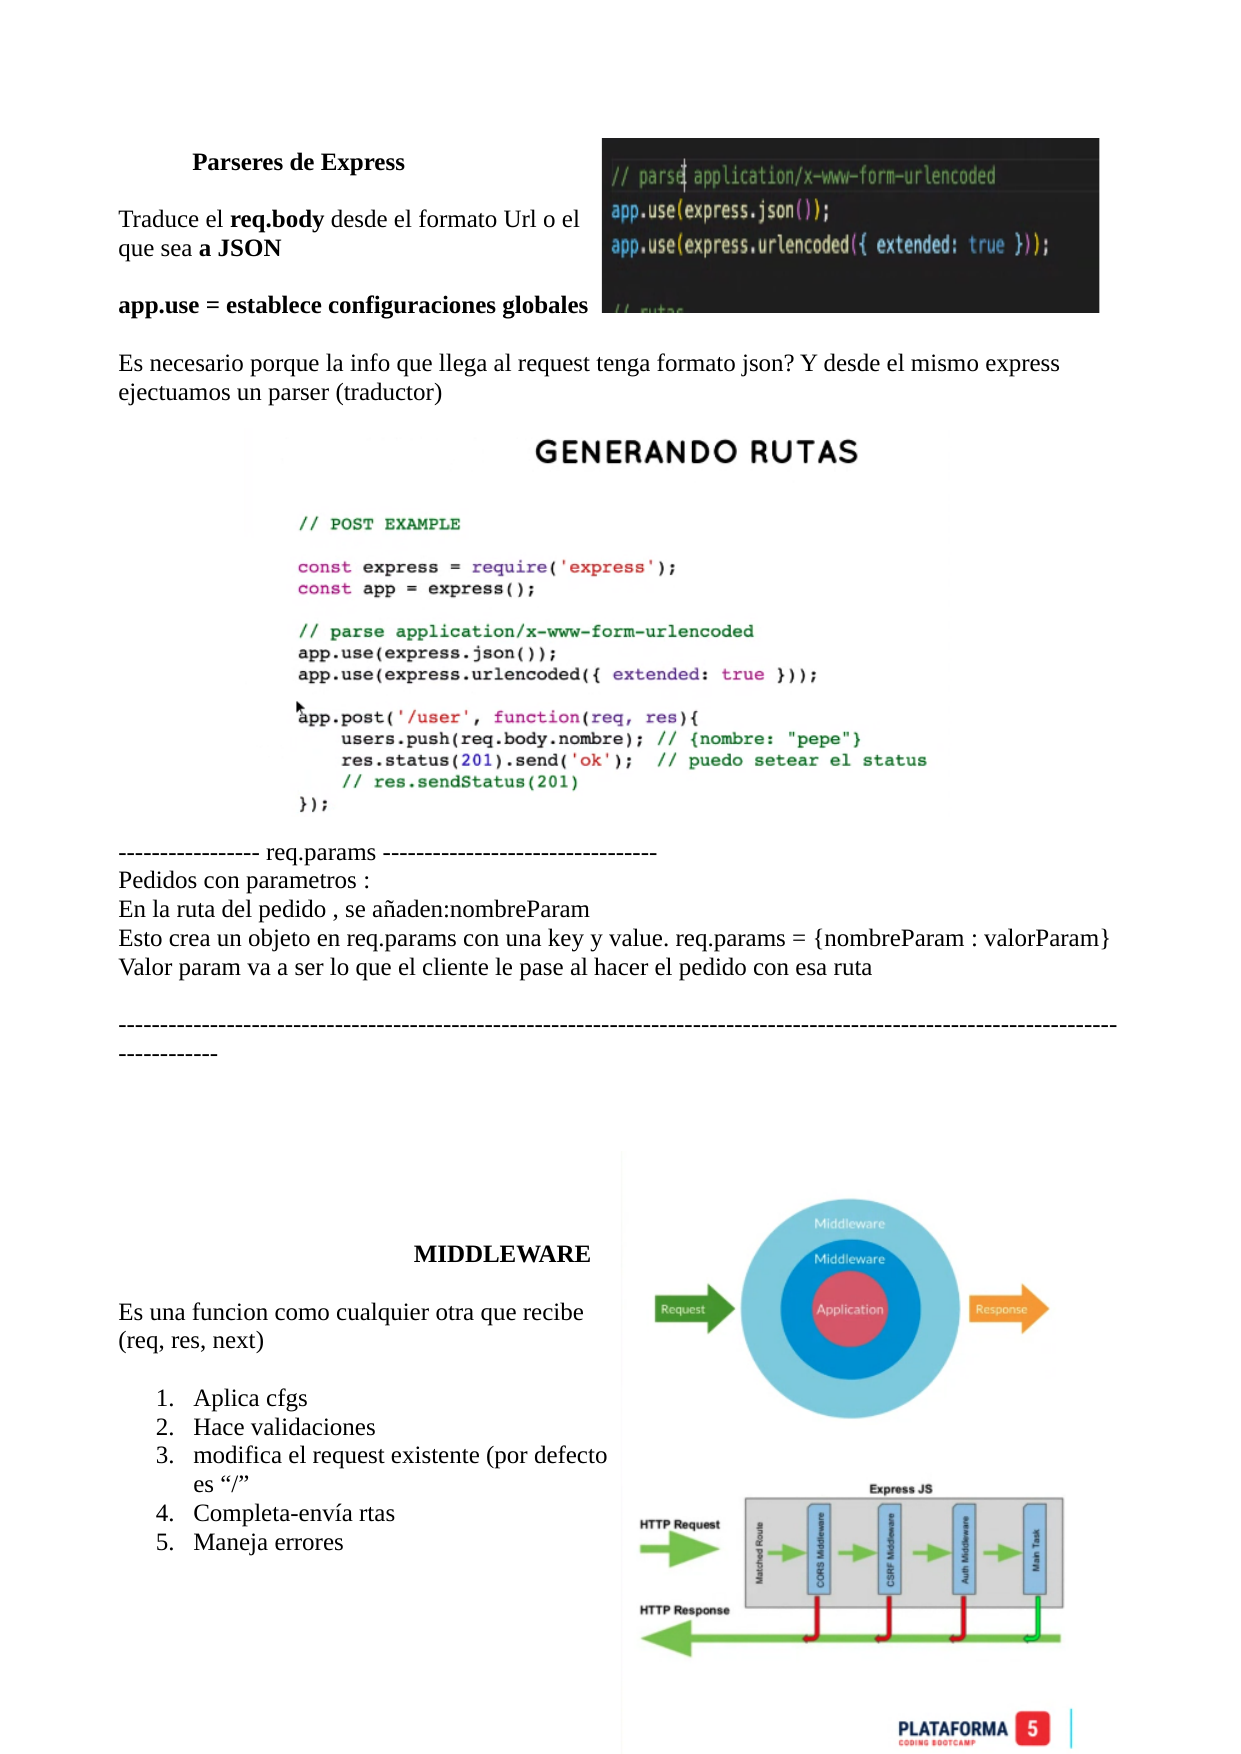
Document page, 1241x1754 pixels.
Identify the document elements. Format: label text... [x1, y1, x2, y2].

text [1097, 1239, 1122, 1268]
list [1097, 1527, 1122, 1556]
text Traduce el req.body desde el formato Url o el que sea a JSON [118, 204, 601, 262]
picture [620, 1151, 1097, 1754]
picture [601, 138, 1100, 313]
text Esto crea un objeto en req.params con una key y value. req.params = {nombreParam : valorParam} Valor param va a ser lo que el cliente le pase al hacer el pedido con esa ruta [118, 923, 1122, 981]
list Completa-envía rtas [156, 1498, 620, 1527]
list [1097, 1441, 1122, 1498]
picture [243, 428, 1012, 817]
text [1097, 1326, 1122, 1354]
text [1100, 147, 1122, 176]
text En la ruta del pedido , se añaden:nombreParam [118, 894, 1122, 923]
list [1097, 1498, 1122, 1527]
text Parseres de Express [118, 147, 601, 176]
text (req, res, next) [118, 1326, 620, 1354]
list Maneja errores [156, 1527, 620, 1556]
text ------------------------------------------------------------------------------------------------------------------------------------ [118, 1009, 1122, 1067]
text Es una funcion como cualquier otra que recibe [118, 1297, 620, 1326]
list [1097, 1383, 1122, 1412]
text MIDDLEWARE [118, 1239, 620, 1268]
text Es necesario porque la info que llega al request tenga formato json? Y desde el mismo express ejectuamos un parser (traductor) [118, 348, 1122, 406]
list [1097, 1412, 1122, 1441]
text app.use = establece configuraciones globales [118, 291, 1122, 319]
list modifica el request existente (por defecto es “/” [156, 1441, 620, 1498]
text ----------------- req.params --------------------------------- [118, 837, 1122, 866]
list Aplica cfgs [156, 1383, 620, 1412]
list Hace validaciones [156, 1412, 620, 1441]
text Pedidos con parametros : [118, 866, 1122, 894]
text [1100, 204, 1122, 262]
